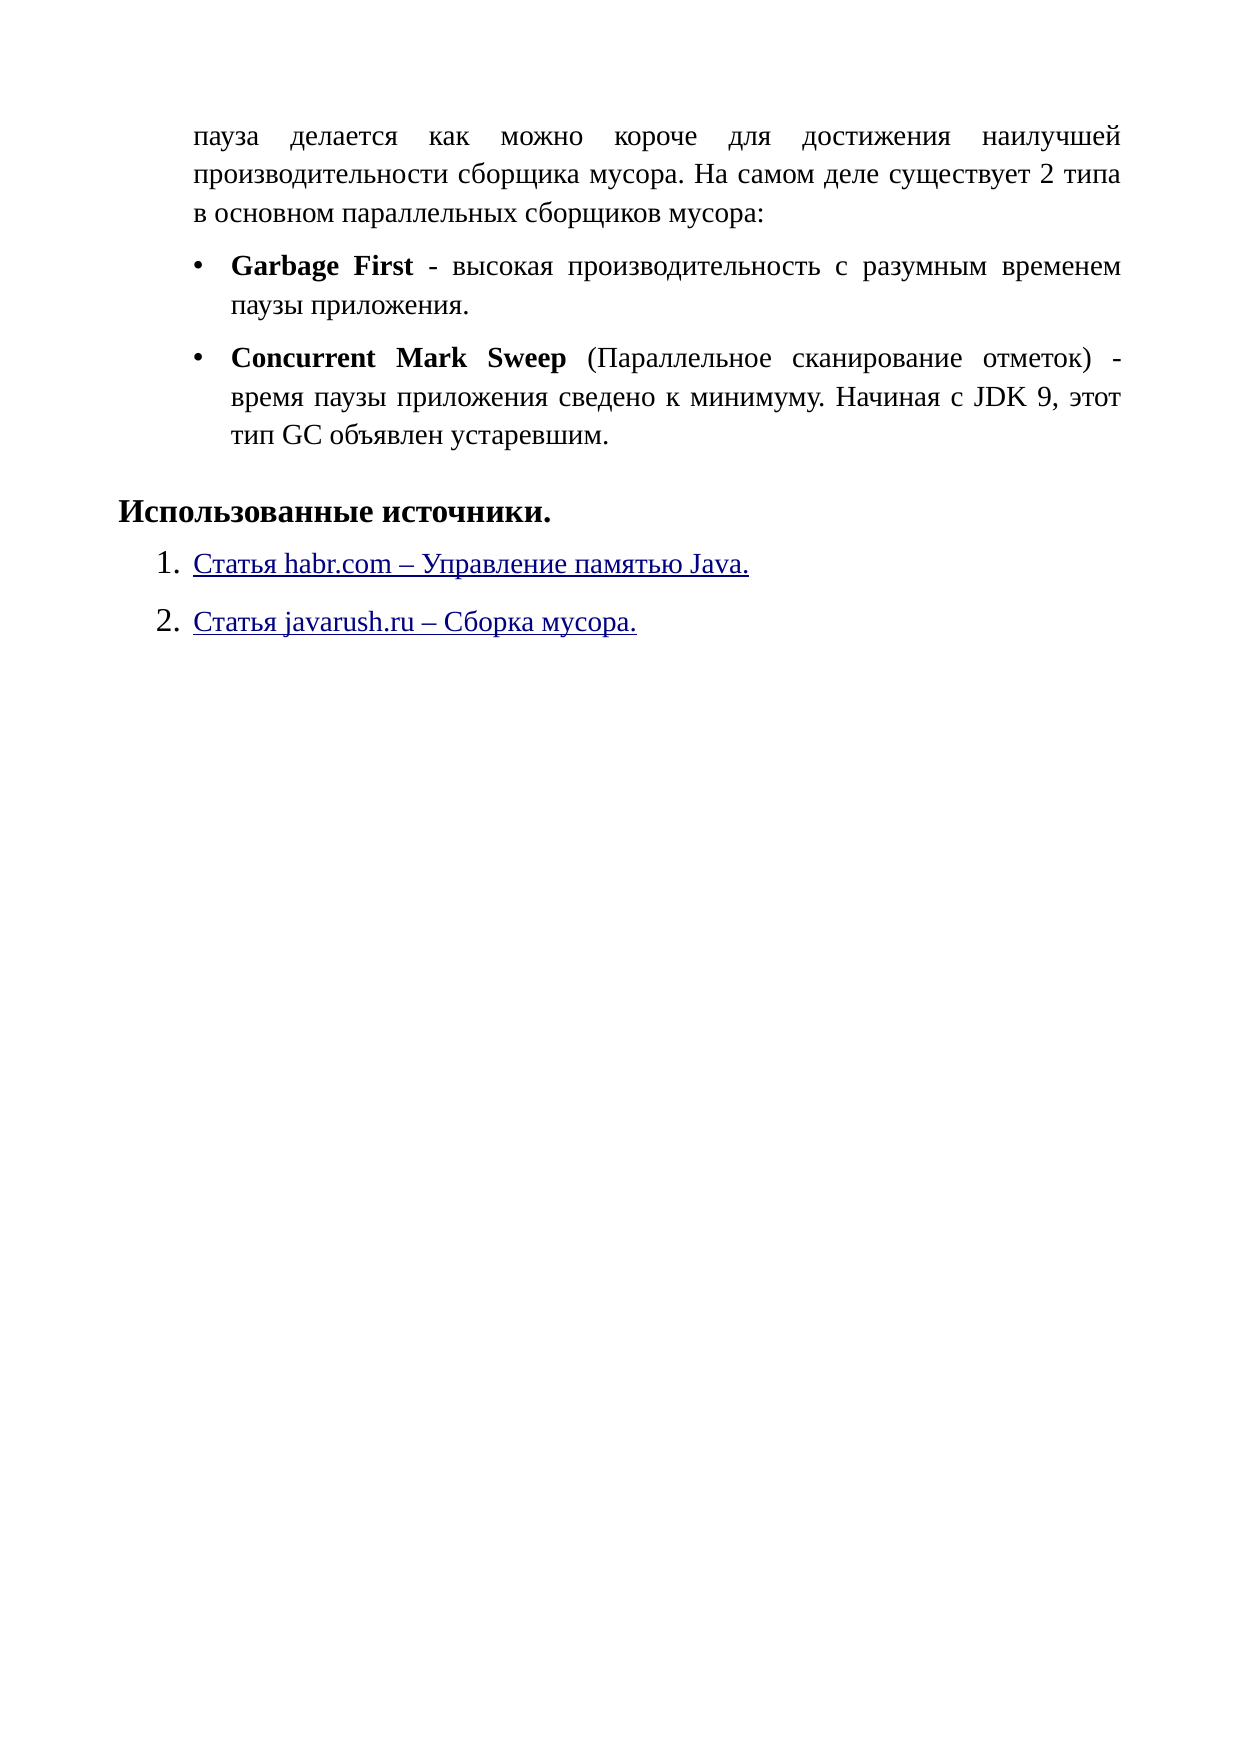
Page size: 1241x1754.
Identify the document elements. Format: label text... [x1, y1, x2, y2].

list Garbage First - высокая производительность с разумным временем паузы приложения. [193, 248, 1122, 321]
list Concurrent Mark Sweep (Параллельное сканирование отметок) - время паузы приложения сведено к минимуму. Начиная с JDK 9, этот тип GC объявлен устаревшим. [193, 340, 1122, 451]
list пауза делается как можно короче для достижения наилучшей производительности сборщика мусора. На самом деле существует 2 типа в основном параллельных сборщиков мусора: [156, 118, 1122, 229]
list Статья javarush.ru – Сборка мусора. [156, 601, 1122, 639]
list Статья habr.com – Управление памятью Java. [156, 542, 1122, 580]
subtitle Использованные источники. [118, 491, 1122, 529]
